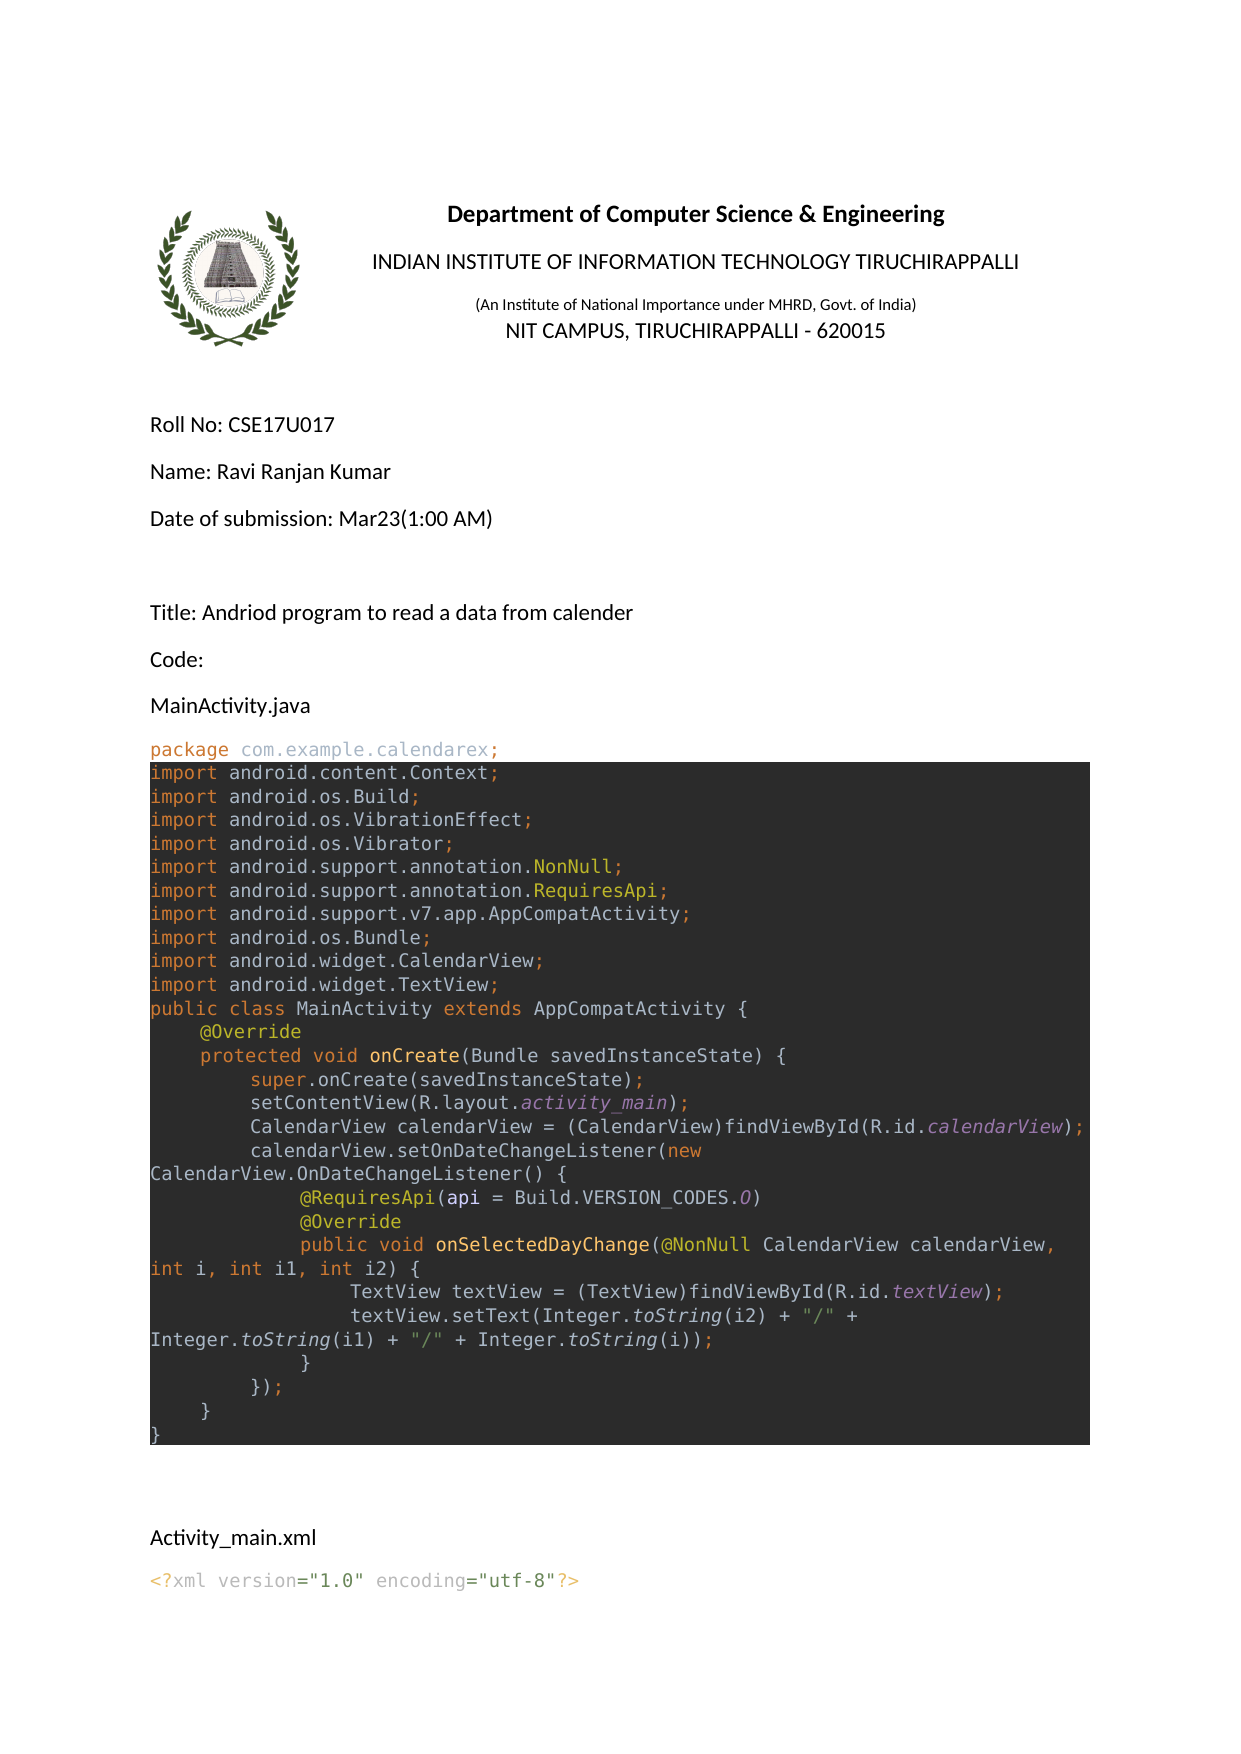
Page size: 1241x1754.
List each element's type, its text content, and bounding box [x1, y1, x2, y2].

text Title: Andriod program to read a data from calender [150, 598, 1090, 626]
text INDIAN INSTITUTE OF INFORMATION TECHNOLOGY TIRUCHIRAPPALLI [302, 247, 1090, 275]
text public class MainActivity extends AppCompatActivity { [150, 997, 1090, 1019]
text import android.support.v7.app.AppCompatActivity; [150, 903, 1090, 925]
text import android.os.Bundle; [150, 927, 1090, 949]
text import android.os.VibrationEffect; [150, 809, 1090, 831]
text Code: [150, 645, 1090, 673]
text Date of submission: Mar23(1:00 AM) [150, 504, 1090, 532]
text @Override [150, 1021, 1090, 1043]
text textView.setText(Integer.toString(i2) + "/" + Integer.toString(i1) + "/" + Integer.toString(i)); [150, 1305, 1090, 1351]
text import android.content.Context; [150, 762, 1090, 784]
text }); [150, 1376, 1090, 1398]
text setContentView(R.layout.activity_main); [150, 1092, 1090, 1114]
text (An Institute of National Importance under MHRD, Govt. of India) NIT CAMPUS, TIRUCHIRAPPALLI - 620015 [302, 294, 1090, 345]
text CalendarView calendarView = (CalendarView)findViewById(R.id.calendarView); [150, 1116, 1090, 1138]
text import android.support.annotation.NonNull; [150, 856, 1090, 878]
text @Override [150, 1211, 1090, 1232]
text <?xml version="1.0" encoding="utf-8"?> [150, 1570, 1090, 1592]
text import android.widget.TextView; [150, 974, 1090, 996]
text Activity_main.xml [150, 1523, 1090, 1551]
text @RequiresApi(api = Build.VERSION_CODES.O) [150, 1187, 1090, 1209]
text } [150, 1352, 1090, 1374]
text MainActivity.java [150, 692, 1090, 720]
text import android.os.Vibrator; [150, 833, 1090, 854]
text super.onCreate(savedInstanceState); [150, 1068, 1090, 1090]
text protected void onCreate(Bundle savedInstanceState) { [150, 1045, 1090, 1067]
text package com.example.calendarex; [150, 738, 1090, 760]
text TextView textView = (TextView)findViewById(R.id.textView); [150, 1281, 1090, 1303]
text Roll No: CSE17U017 [150, 410, 1090, 438]
text import android.os.Build; [150, 786, 1090, 807]
text import android.widget.CalendarView; [150, 950, 1090, 972]
picture [153, 200, 302, 350]
text import android.support.annotation.RequiresApi; [150, 880, 1090, 902]
text Department of Computer Science & Engineering [150, 198, 1090, 228]
text } [150, 1400, 1090, 1422]
text Name: Ravi Ranjan Kumar [150, 457, 1090, 485]
text calendarView.setOnDateChangeListener(new CalendarView.OnDateChangeListener() { [150, 1140, 1090, 1185]
text public void onSelectedDayChange(@NonNull CalendarView calendarView, int i, int i1, int i2) { [150, 1234, 1090, 1280]
text } [150, 1423, 1090, 1445]
